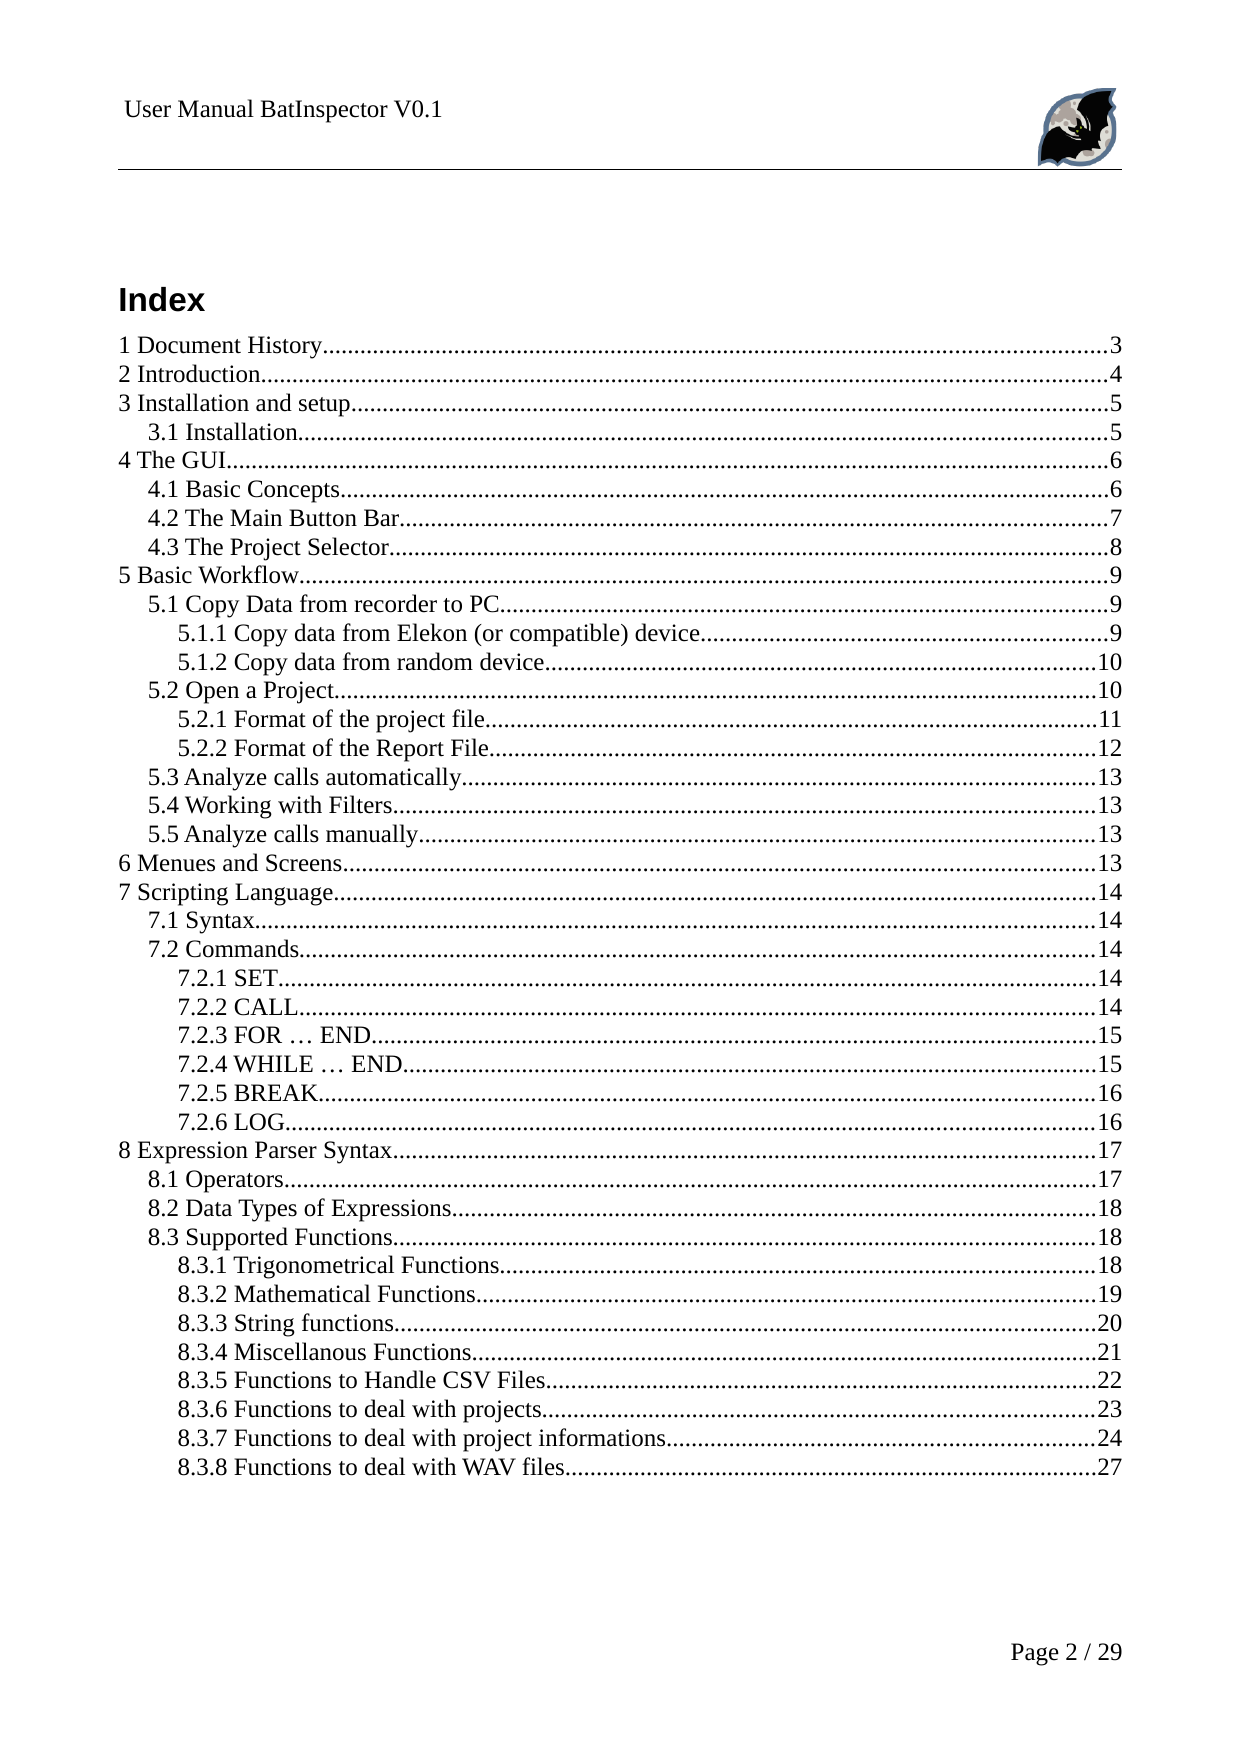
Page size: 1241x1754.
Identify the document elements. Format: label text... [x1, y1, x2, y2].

text 8.3.3 String functions 20 [177, 1308, 1122, 1337]
text 7 Scripting Language 14 [118, 877, 1122, 906]
text 7.2.5 BREAK 16 [177, 1078, 1122, 1107]
text 8.3.8 Functions to deal with WAV files 27 [177, 1452, 1122, 1481]
text 5.5 Analyze calls manually 13 [148, 819, 1122, 848]
text 8.3.7 Functions to deal with project informations 24 [177, 1423, 1122, 1452]
text 8.3.6 Functions to deal with projects 23 [177, 1394, 1122, 1423]
text 3.1 Installation 5 [148, 417, 1122, 446]
text 7.2.1 SET 14 [177, 963, 1122, 992]
text 8.1 Operators 17 [148, 1164, 1122, 1193]
text 7.2.6 LOG 16 [177, 1107, 1122, 1136]
text 4.2 The Main Button Bar 7 [148, 503, 1122, 532]
text 4.1 Basic Concepts 6 [148, 474, 1122, 503]
text 8.3.2 Mathematical Functions 19 [177, 1279, 1122, 1308]
text 2 Introduction 4 [118, 359, 1122, 388]
text 5.4 Working with Filters 13 [148, 791, 1122, 819]
text 4.3 The Project Selector 8 [148, 532, 1122, 561]
text 8.3.4 Miscellanous Functions 21 [177, 1337, 1122, 1366]
text 5.3 Analyze calls automatically 13 [148, 762, 1122, 791]
text 8 Expression Parser Syntax 17 [118, 1136, 1122, 1164]
picture [1037, 88, 1117, 167]
text 7.2.2 CALL 14 [177, 992, 1122, 1021]
text 4 The GUI 6 [118, 446, 1122, 474]
text 5.2 Open a Project 10 [148, 676, 1122, 704]
text 5.2.1 Format of the project file 11 [177, 704, 1122, 733]
text 5 Basic Workflow 9 [118, 561, 1122, 589]
text 5.1.1 Copy data from Elekon (or compatible) device 9 [177, 618, 1122, 647]
text 7.2.4 WHILE … END 15 [177, 1049, 1122, 1078]
text 7.1 Syntax 14 [148, 906, 1122, 934]
text 7.2.3 FOR … END 15 [177, 1021, 1122, 1049]
text 6 Menues and Screens 13 [118, 848, 1122, 877]
text 8.3.1 Trigonometrical Functions 18 [177, 1251, 1122, 1279]
text 5.2.2 Format of the Report File 12 [177, 733, 1122, 762]
text 1 Document History 3 [118, 331, 1122, 359]
text 8.3 Supported Functions 18 [148, 1222, 1122, 1251]
text 5.1.2 Copy data from random device 10 [177, 647, 1122, 676]
text 8.2 Data Types of Expressions 18 [148, 1193, 1122, 1222]
subtitle Index [118, 279, 1122, 318]
text 7.2 Commands 14 [148, 934, 1122, 963]
text 5.1 Copy Data from recorder to PC 9 [148, 589, 1122, 618]
text 3 Installation and setup 5 [118, 388, 1122, 417]
text 8.3.5 Functions to Handle CSV Files 22 [177, 1366, 1122, 1394]
